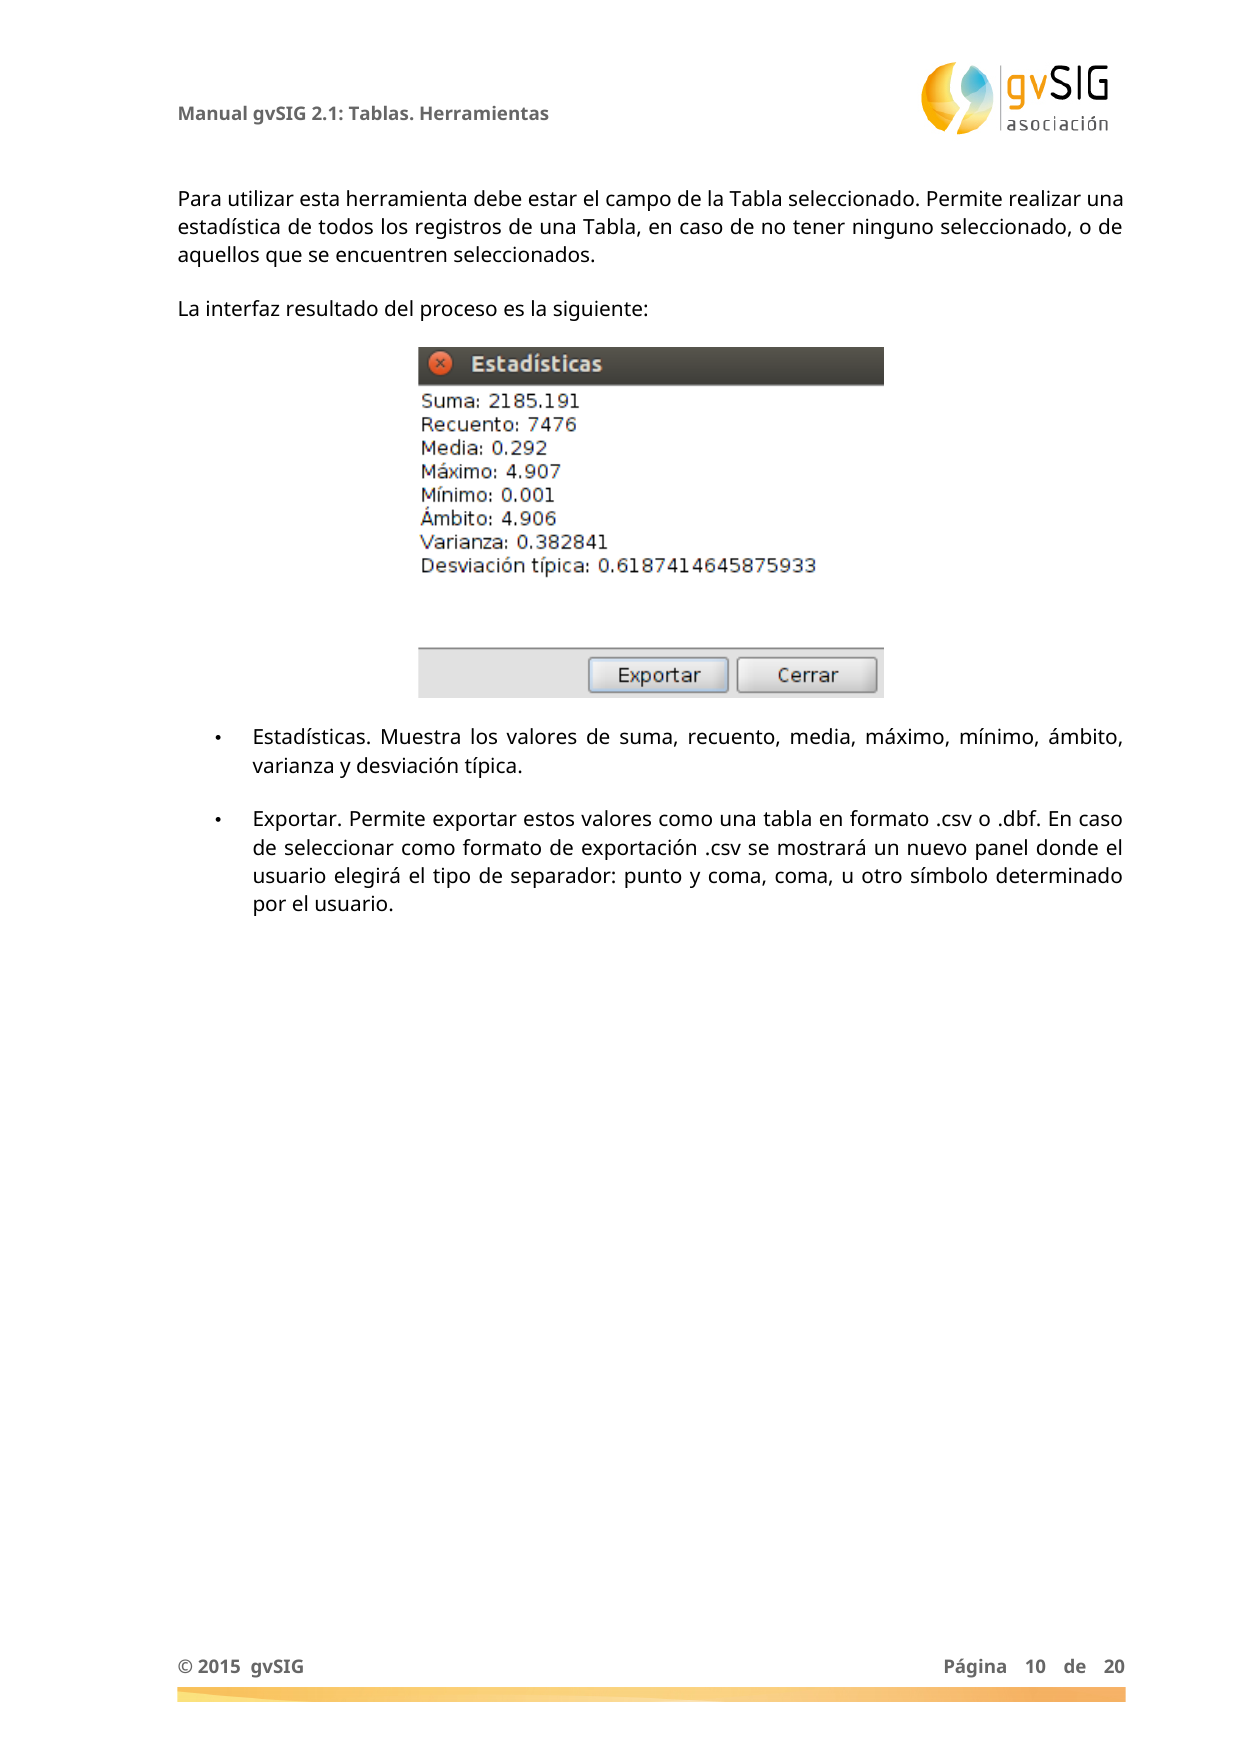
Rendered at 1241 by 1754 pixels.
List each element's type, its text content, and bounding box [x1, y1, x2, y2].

text Para utilizar esta herramienta debe estar el campo de la Tabla seleccionado. Permite realizar una estadística de todos los registros de una Tabla, en caso de no tener ninguno seleccionado, o de aquellos que se encuentren seleccionados. [177, 184, 1125, 269]
text La interfaz resultado del proceso es la siguiente: [177, 294, 1125, 322]
picture [902, 47, 1122, 148]
list Estadísticas. Muestra los valores de suma, recuento, media, máximo, mínimo, ámbito, varianza y desviación típica. [215, 722, 1125, 779]
picture [177, 1687, 1126, 1702]
picture [418, 347, 884, 698]
list Exportar. Permite exportar estos valores como una tabla en formato .csv o .dbf. En caso de seleccionar como formato de exportación .csv se mostrará un nuevo panel donde el usuario elegirá el tipo de separador: punto y coma, coma, u otro símbolo determinado por el usuario. [215, 804, 1125, 918]
